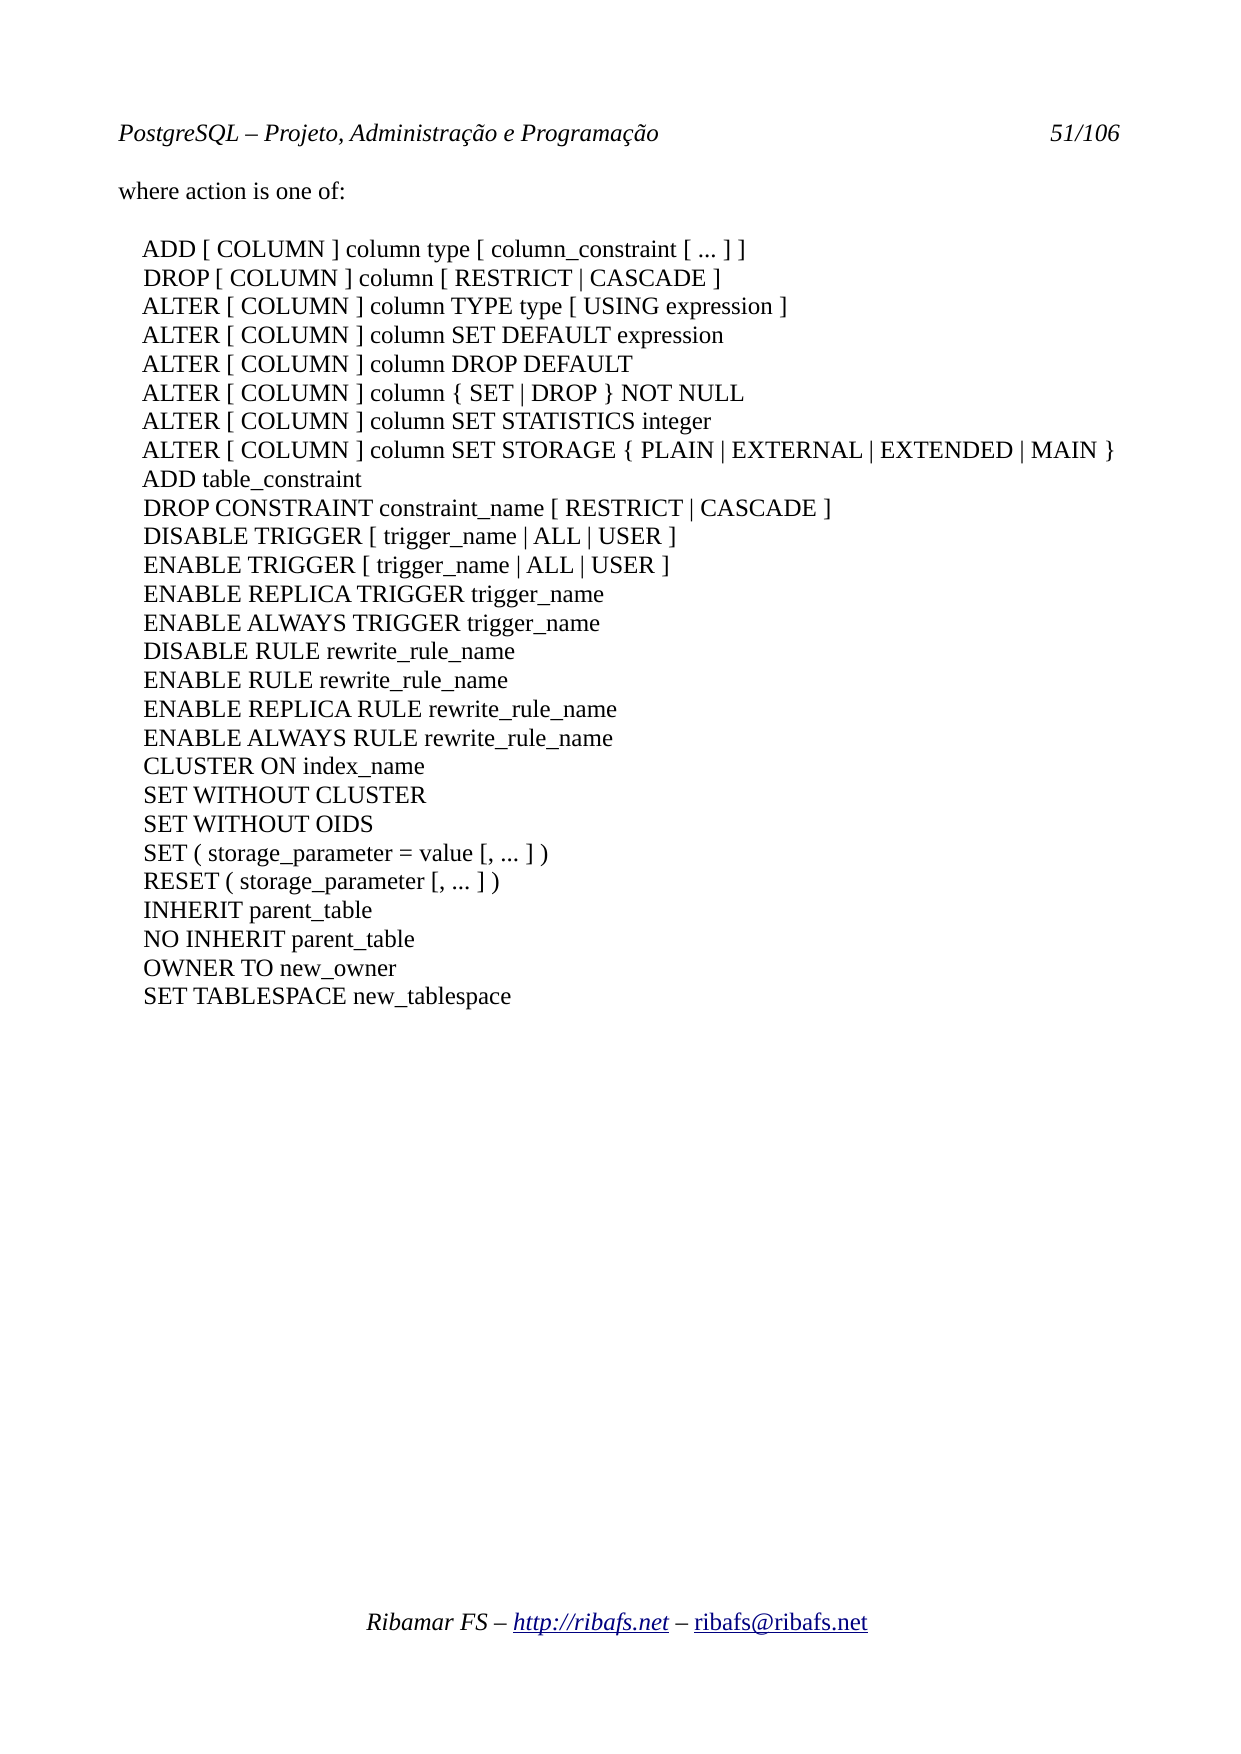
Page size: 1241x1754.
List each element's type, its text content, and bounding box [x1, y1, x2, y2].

text ENABLE TRIGGER [ trigger_name | ALL | USER ] [118, 550, 1122, 579]
text ADD [ COLUMN ] column type [ column_constraint [ ... ] ] [118, 234, 1122, 263]
text DISABLE TRIGGER [ trigger_name | ALL | USER ] [118, 521, 1122, 550]
text SET TABLESPACE new_tablespace [118, 981, 1122, 1010]
text ENABLE ALWAYS RULE rewrite_rule_name [118, 723, 1122, 751]
text ALTER [ COLUMN ] column SET DEFAULT expression [118, 320, 1122, 349]
text ALTER [ COLUMN ] column SET STORAGE { PLAIN | EXTERNAL | EXTENDED | MAIN } [118, 435, 1122, 464]
text DROP [ COLUMN ] column [ RESTRICT | CASCADE ] [118, 263, 1122, 291]
text ENABLE REPLICA RULE rewrite_rule_name [118, 694, 1122, 723]
text NO INHERIT parent_table [118, 924, 1122, 953]
text CLUSTER ON index_name [118, 751, 1122, 780]
text SET WITHOUT CLUSTER [118, 780, 1122, 809]
text ADD table_constraint [118, 464, 1122, 493]
text ENABLE RULE rewrite_rule_name [118, 665, 1122, 694]
text ALTER [ COLUMN ] column SET STATISTICS integer [118, 406, 1122, 435]
text DISABLE RULE rewrite_rule_name [118, 636, 1122, 665]
text RESET ( storage_parameter [, ... ] ) [118, 866, 1122, 895]
text SET WITHOUT OIDS [118, 809, 1122, 838]
text ENABLE REPLICA TRIGGER trigger_name [118, 579, 1122, 608]
text ALTER [ COLUMN ] column TYPE type [ USING expression ] [118, 291, 1122, 320]
text DROP CONSTRAINT constraint_name [ RESTRICT | CASCADE ] [118, 493, 1122, 521]
text ENABLE ALWAYS TRIGGER trigger_name [118, 608, 1122, 636]
text where action is one of: [118, 176, 1122, 205]
text ALTER [ COLUMN ] column DROP DEFAULT [118, 349, 1122, 378]
text ALTER [ COLUMN ] column { SET | DROP } NOT NULL [118, 378, 1122, 406]
text INHERIT parent_table [118, 895, 1122, 924]
text SET ( storage_parameter = value [, ... ] ) [118, 838, 1122, 866]
text OWNER TO new_owner [118, 953, 1122, 981]
